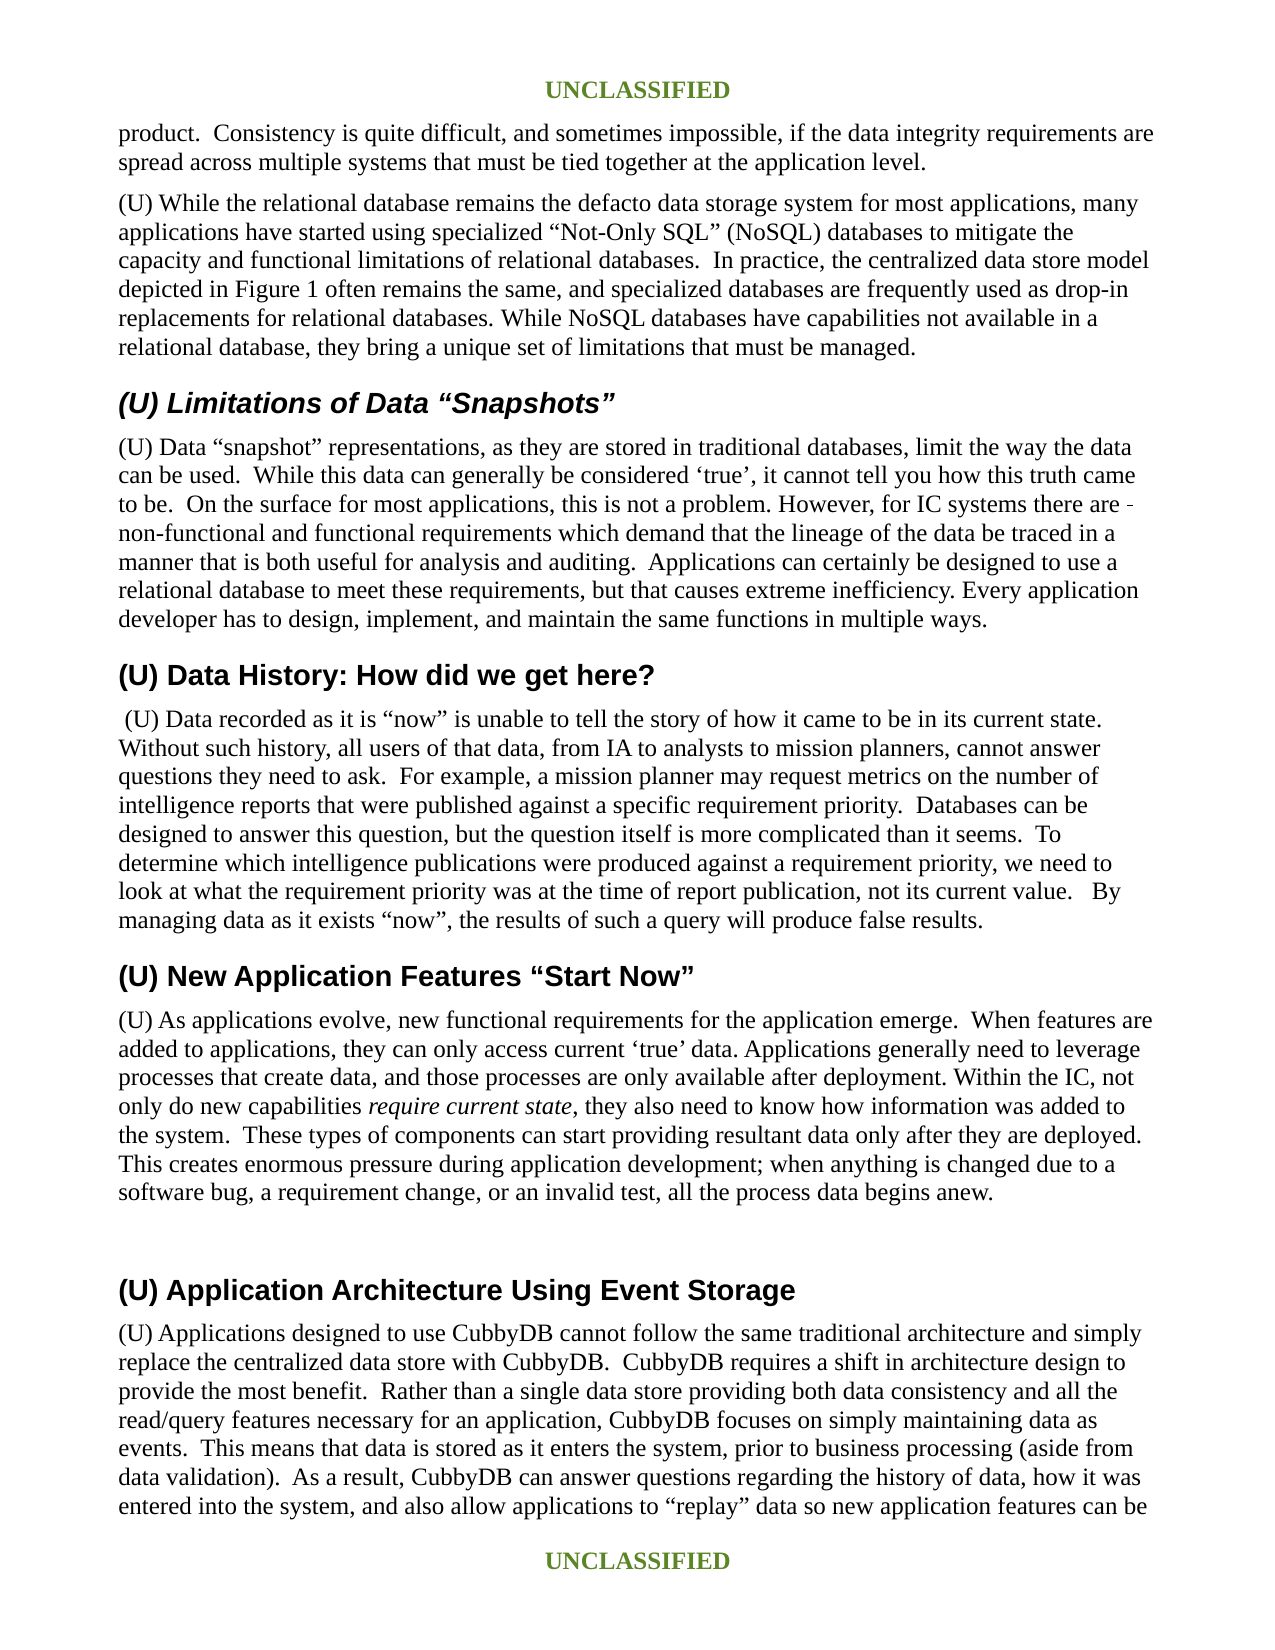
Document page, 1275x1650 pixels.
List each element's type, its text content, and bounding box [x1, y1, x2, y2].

subtitle (U) New Application Features “Start Now” [118, 959, 1157, 992]
subtitle (U) Limitations of Data “Snapshots” [118, 386, 1157, 419]
subtitle (U) Application Architecture Using Event Storage [118, 1272, 1157, 1306]
text (U) Applications designed to use CubbyDB cannot follow the same traditional architecture and simply replace the centralized data store with CubbyDB. CubbyDB requires a shift in architecture design to provide the most benefit. Rather than a single data store providing both data consistency and all the read/query features necessary for an application, CubbyDB focuses on simply maintaining data as events. This means that data is stored as it enters the system, prior to business processing (aside from data validation). As a result, CubbyDB can answer questions regarding the history of data, how it was entered into the system, and also allow applications to “replay” data so new application features can be [118, 1318, 1157, 1520]
subtitle (U) Data History: How did we get here? [118, 658, 1157, 691]
text (U) While the relational database remains the defacto data storage system for most applications, many applications have started using specialized “Not-Only SQL” (NoSQL) databases to mitigate the capacity and functional limitations of relational databases. In practice, the centralized data store model depicted in Figure 1 often remains the same, and specialized databases are frequently used as drop-in replacements for relational databases. While NoSQL databases have capabilities not available in a relational database, they bring a unique set of limitations that must be managed. [118, 188, 1157, 361]
text (U) Data recorded as it is “now” is unable to tell the story of how it came to be in its current state. Without such history, all users of that data, from IA to analysts to mission planners, cannot answer questions they need to ask. For example, a mission planner may request metrics on the number of intelligence reports that were published against a specific requirement priority. Databases can be designed to answer this question, but the question itself is more complicated than it seems. To determine which intelligence publications were produced against a requirement priority, we need to look at what the requirement priority was at the time of report publication, not its current value. By managing data as it exists “now”, the results of such a query will produce false results. [118, 704, 1157, 934]
text (U) As applications evolve, new functional requirements for the application emerge. When features are added to applications, they can only access current ‘true’ data. Applications generally need to leverage processes that create data, and those processes are only available after deployment. Within the IC, not only do new capabilities require current state, they also need to know how information was added to the system. These types of components can start providing resultant data only after they are deployed. This creates enormous pressure during application development; when anything is changed due to a software bug, a requirement change, or an invalid test, all the process data begins anew. [118, 1005, 1157, 1206]
text (U) Data “snapshot” representations, as they are stored in traditional databases, limit the way the data can be used. While this data can generally be considered ‘true’, it cannot tell you how this truth came to be. On the surface for most applications, this is not a problem. However, for IC systems there are non-functional and functional requirements which demand that the lineage of the data be traced in a manner that is both useful for analysis and auditing. Applications can certainly be designed to use a relational database to meet these requirements, but that causes extreme inefficiency. Every application developer has to design, implement, and maintain the same functions in multiple ways. [118, 432, 1157, 633]
text product. Consistency is quite difficult, and sometimes impossible, if the data integrity requirements are spread across multiple systems that must be tied together at the application level. [118, 118, 1157, 176]
